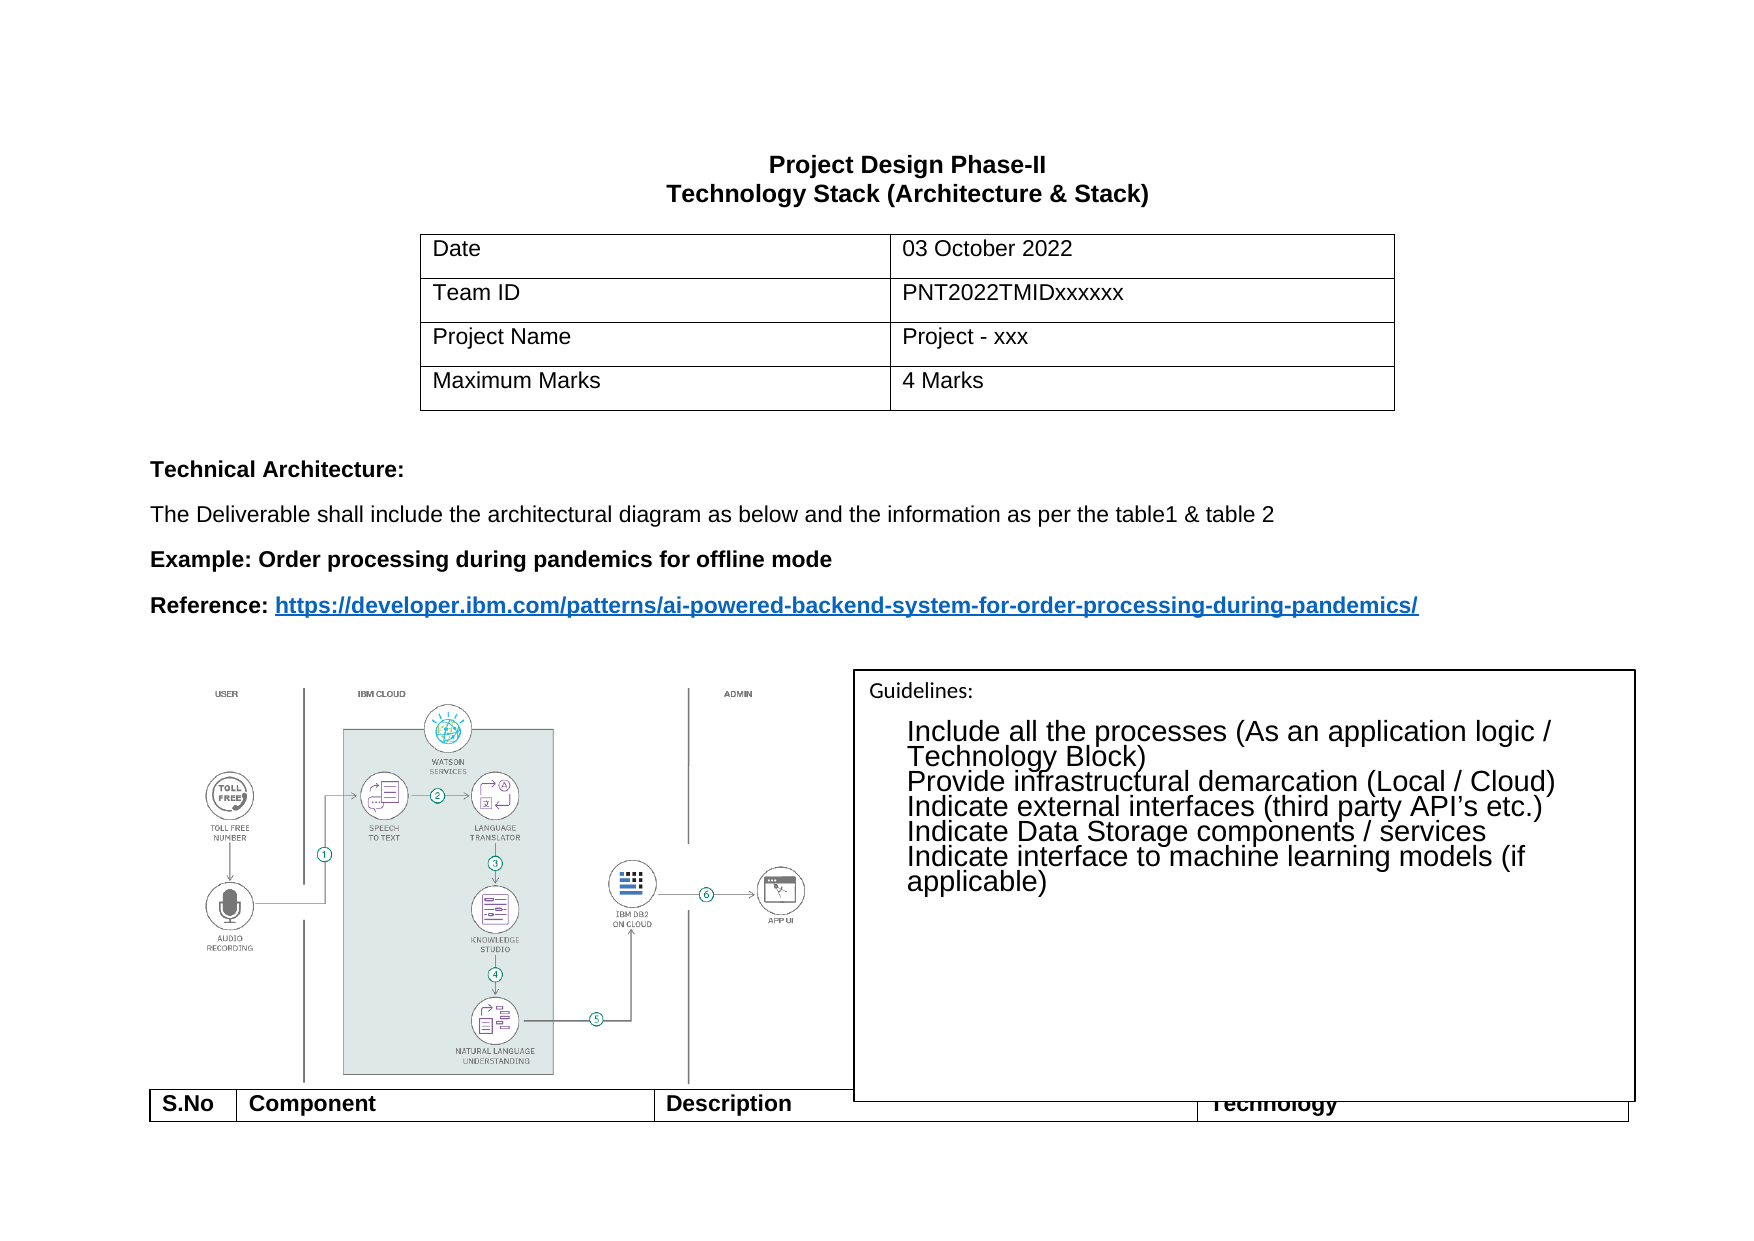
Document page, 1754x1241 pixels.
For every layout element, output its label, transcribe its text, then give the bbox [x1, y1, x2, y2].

text Technical Architecture: [150, 456, 1665, 483]
table_header 03 October 2022 [891, 235, 1394, 278]
table_header S.No [151, 1090, 236, 1121]
table_cell Project Name [421, 323, 890, 366]
text Indicate external interfaces (third party API’s etc.) [1537, 796, 1620, 821]
text Example: Order processing during pandemics for offline mode [150, 546, 1665, 573]
table_cell Maximum Marks [421, 367, 890, 410]
text Project Design Phase-II [150, 150, 1665, 179]
text Guidelines: [869, 677, 1620, 704]
table_header Date [421, 235, 890, 278]
text Reference: https://developer.ibm.com/patterns/ai-powered-backend-system-for-order-processing-during-pandemics/ [150, 592, 1665, 618]
text Table-1 : Components & Technologies: [1636, 864, 1665, 891]
table_header Component [237, 1090, 654, 1121]
table_cell Project - xxx [891, 323, 1394, 366]
text The Deliverable shall include the architectural diagram as below and the information as per the table1 & table 2 [150, 501, 1665, 528]
text Indicate external interfaces (third party API’s etc.) [907, 796, 1269, 821]
text Provide infrastructural demarcation (Local / Cloud) [1370, 771, 1551, 796]
text Indicate external interfaces (third party API’s etc.) [1267, 796, 1538, 821]
text Provide infrastructural demarcation (Local / Cloud) [1550, 771, 1620, 796]
text Provide infrastructural demarcation (Local / Cloud) [907, 771, 1372, 796]
picture [150, 681, 853, 1089]
text Technology Stack (Architecture & Stack) [150, 179, 1665, 207]
text Indicate Data Storage components / services [907, 821, 1620, 846]
table_header Description [655, 1090, 1197, 1121]
text Include all the processes (As an application logic / Technology Block) [907, 721, 1620, 771]
table_cell 4 Marks [891, 367, 1394, 410]
text Indicate interface to machine learning models (if applicable) [907, 846, 1620, 896]
table_header Technology [1198, 1102, 1628, 1121]
table_cell Team ID [421, 279, 890, 322]
table_cell PNT2022TMIDxxxxxx [891, 279, 1394, 322]
